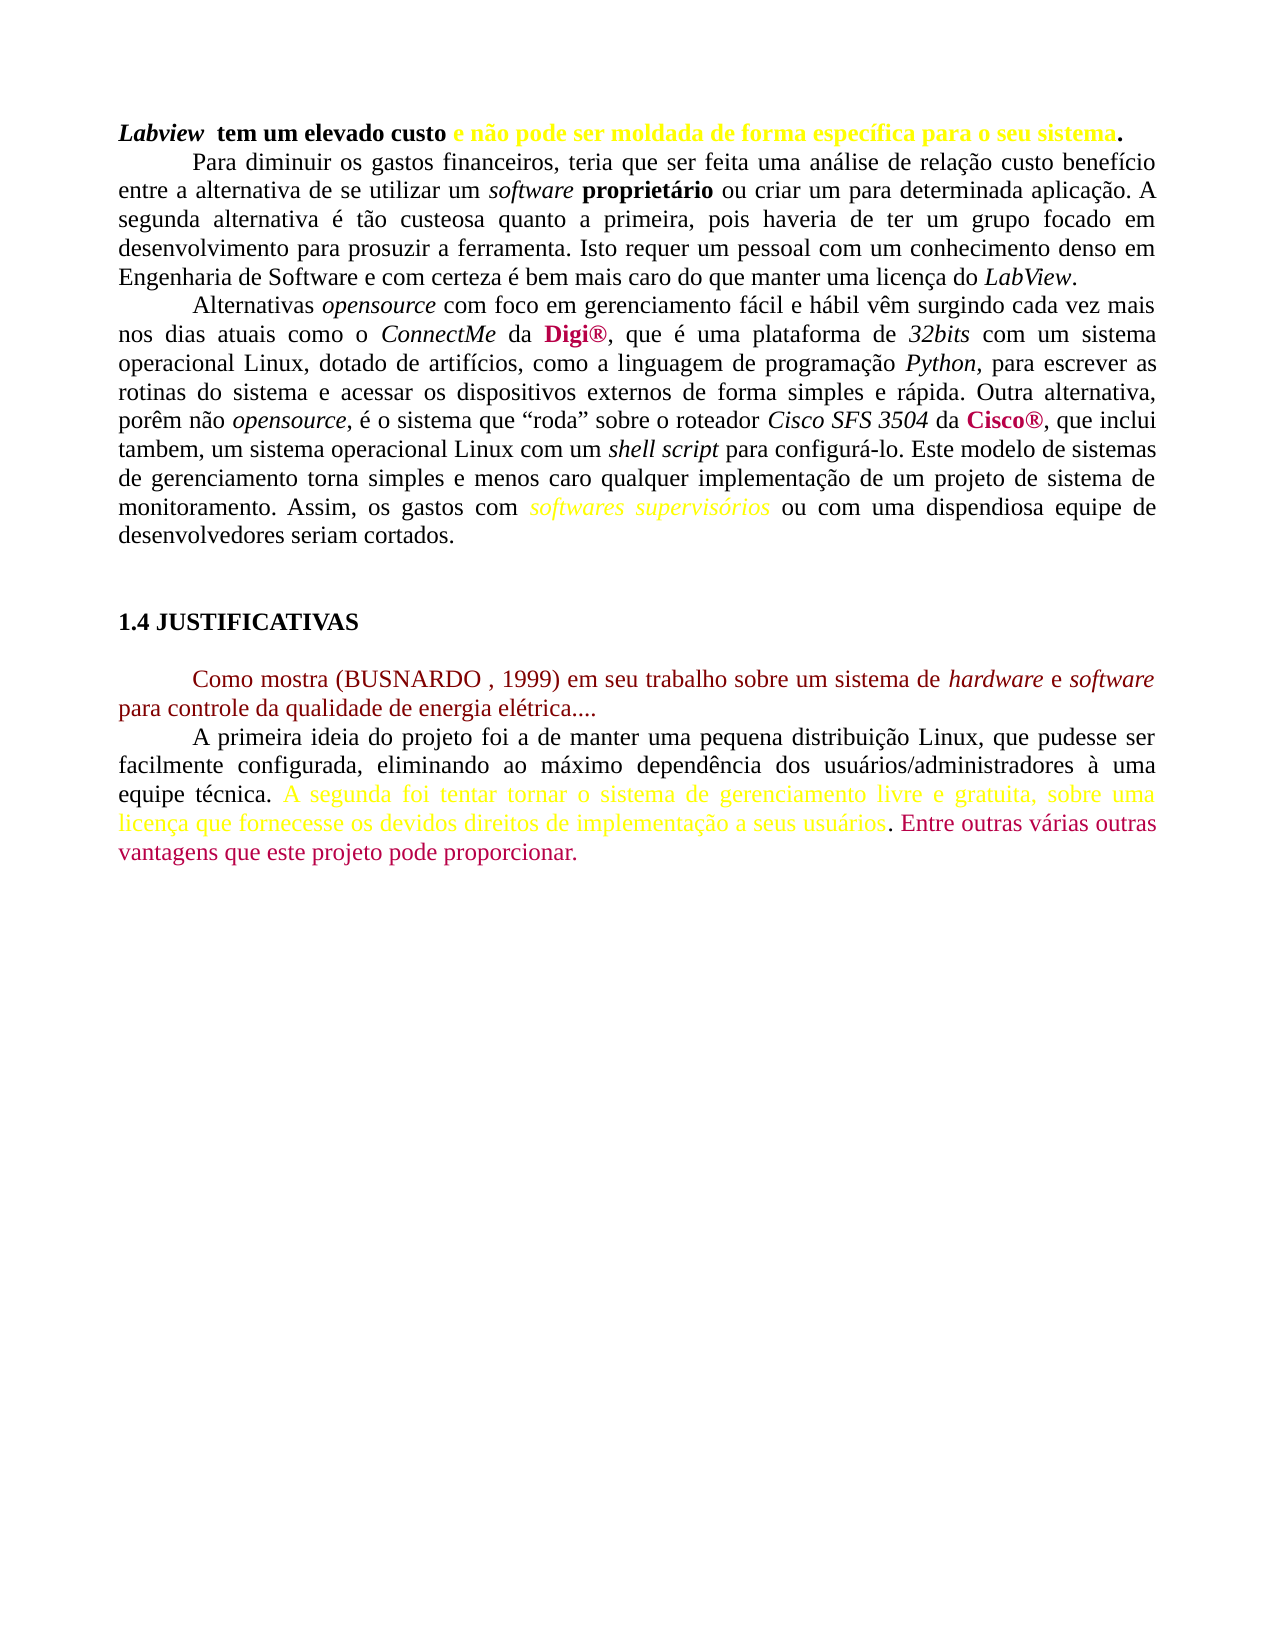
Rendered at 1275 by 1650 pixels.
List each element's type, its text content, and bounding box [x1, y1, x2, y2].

text Para diminuir os gastos financeiros, teria que ser feita uma análise de relação custo benefício entre a alternativa de se utilizar um software proprietário ou criar um para determinada aplicação. A segunda alternativa é tão custeosa quanto a primeira, pois haveria de ter um grupo focado em desenvolvimento para prosuzir a ferramenta. Isto requer um pessoal com um conhecimento denso em Engenharia de Software e com certeza é bem mais caro do que manter uma licença do LabView. [118, 147, 1157, 291]
text Labview tem um elevado custo e não pode ser moldada de forma específica para o seu sistema. [118, 118, 1157, 147]
text Como mostra (BUSNARDO , 1999) em seu trabalho sobre um sistema de hardware e software para controle da qualidade de energia elétrica.... [118, 664, 1157, 722]
text 1.4 JUSTIFICATIVAS [118, 607, 1157, 636]
text A primeira ideia do projeto foi a de manter uma pequena distribuição Linux, que pudesse ser facilmente configurada, eliminando ao máximo dependência dos usuários/administradores à uma equipe técnica. A segunda foi tentar tornar o sistema de gerenciamento livre e gratuita, sobre uma licença que fornecesse os devidos direitos de implementação a seus usuários. Entre outras várias outras vantagens que este projeto pode proporcionar. [118, 722, 1157, 866]
text Alternativas opensource com foco em gerenciamento fácil e hábil vêm surgindo cada vez mais nos dias atuais como o ConnectMe da Digi®, que é uma plataforma de 32bits com um sistema operacional Linux, dotado de artifícios, como a linguagem de programação Python, para escrever as rotinas do sistema e acessar os dispositivos externos de forma simples e rápida. Outra alternativa, porêm não opensource, é o sistema que “roda” sobre o roteador Cisco SFS 3504 da Cisco®, que inclui tambem, um sistema operacional Linux com um shell script para configurá-lo. Este modelo de sistemas de gerenciamento torna simples e menos caro qualquer implementação de um projeto de sistema de monitoramento. Assim, os gastos com softwares supervisórios ou com uma dispendiosa equipe de desenvolvedores seriam cortados. [118, 291, 1157, 549]
